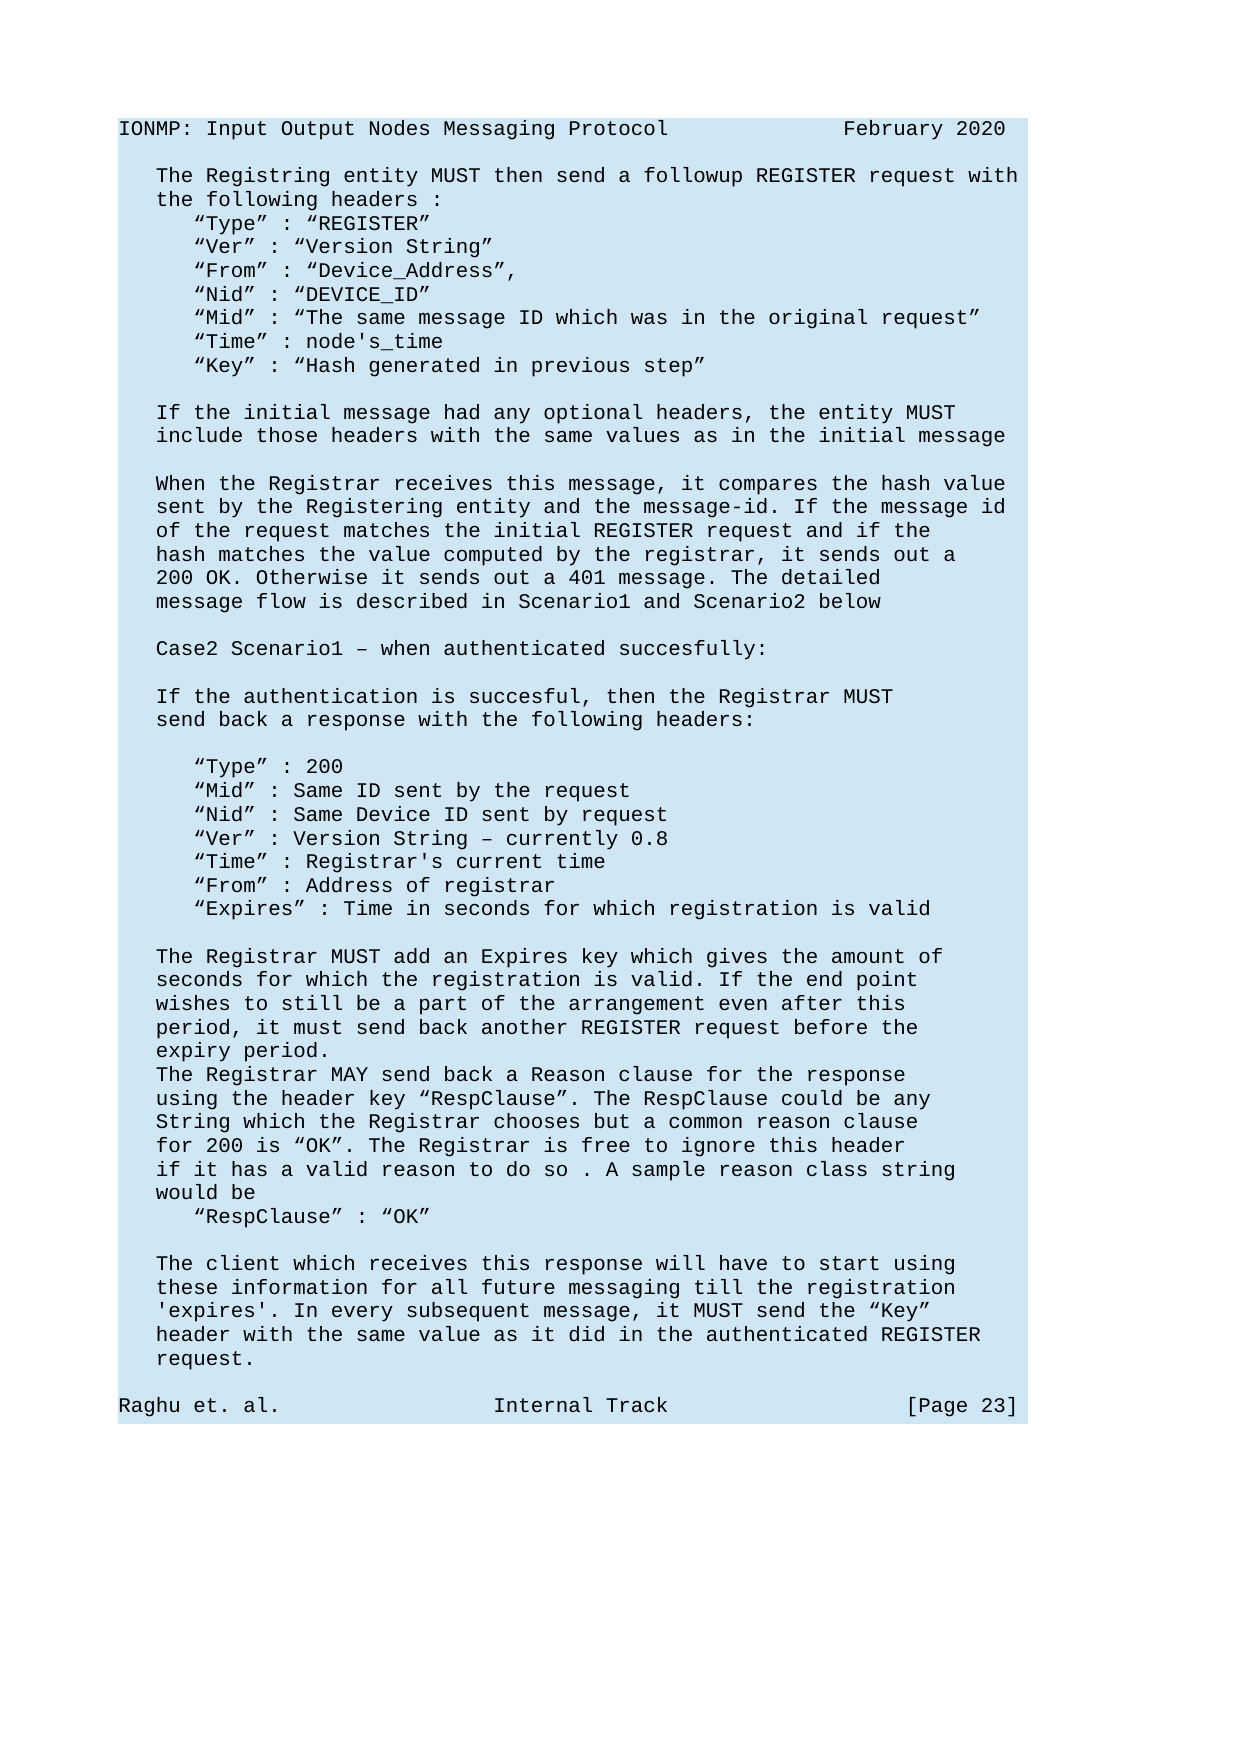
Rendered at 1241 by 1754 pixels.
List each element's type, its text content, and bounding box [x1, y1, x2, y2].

text When the Registrar receives this message, it compares the hash value sent by the Registering entity and the message-id. If the message id of the request matches the initial REGISTER request and if the hash matches the value computed by the registrar, it sends out a 200 OK. Otherwise it sends out a 401 message. The detailed message flow is described in Scenario1 and Scenario2 below [118, 473, 1028, 615]
text period, it must send back another REGISTER request before the expiry period. [118, 1017, 1028, 1064]
text IONMP: Input Output Nodes Messaging Protocol February 2020 [118, 118, 1028, 142]
text “Ver” : Version String – currently 0.8 [118, 827, 1028, 851]
text “Expires” : Time in seconds for which registration is valid [118, 898, 1028, 922]
text “Key” : “Hash generated in previous step” [118, 354, 1028, 378]
text “Time” : Registrar's current time [118, 851, 1028, 875]
text “From” : “Device_Address”, “Nid” : “DEVICE_ID” [118, 260, 1028, 307]
text “Ver” : “Version String” [118, 236, 1028, 260]
text If the initial message had any optional headers, the entity MUST include those headers with the same values as in the initial message [118, 402, 1028, 449]
text “Mid” : “The same message ID which was in the original request” “Time” : node's_time [118, 307, 1028, 354]
text The client which receives this response will have to start using these information for all future messaging till the registration 'expires'. In every subsequent message, it MUST send the “Key” header with the same value as it did in the authenticated REGISTER [118, 1253, 1028, 1348]
text The Registring entity MUST then send a followup REGISTER request with the following headers : “Type” : “REGISTER” [118, 165, 1028, 236]
text “Type” : 200 [118, 757, 1028, 780]
text Case2 Scenario1 – when authenticated succesfully: [118, 638, 1028, 662]
text “Nid” : Same Device ID sent by request [118, 804, 1028, 827]
text Raghu et. al. Internal Track [Page 23] [118, 1395, 1028, 1419]
text The Registrar MAY send back a Reason clause for the response using the header key “RespClause”. The RespClause could be any String which the Registrar chooses but a common reason clause for 200 is “OK”. The Registrar is free to ignore this header if it has a valid reason to do so . A sample reason class string would be “RespClause” : “OK” [118, 1064, 1028, 1229]
text “From” : Address of registrar [118, 875, 1028, 898]
text request. [118, 1348, 1028, 1395]
text seconds for which the registration is valid. If the end point wishes to still be a part of the arrangement even after this [118, 969, 1028, 1017]
text If the authentication is succesful, then the Registrar MUST send back a response with the following headers: [118, 686, 1028, 733]
text “Mid” : Same ID sent by the request [118, 780, 1028, 804]
text The Registrar MUST add an Expires key which gives the amount of [118, 946, 1028, 969]
